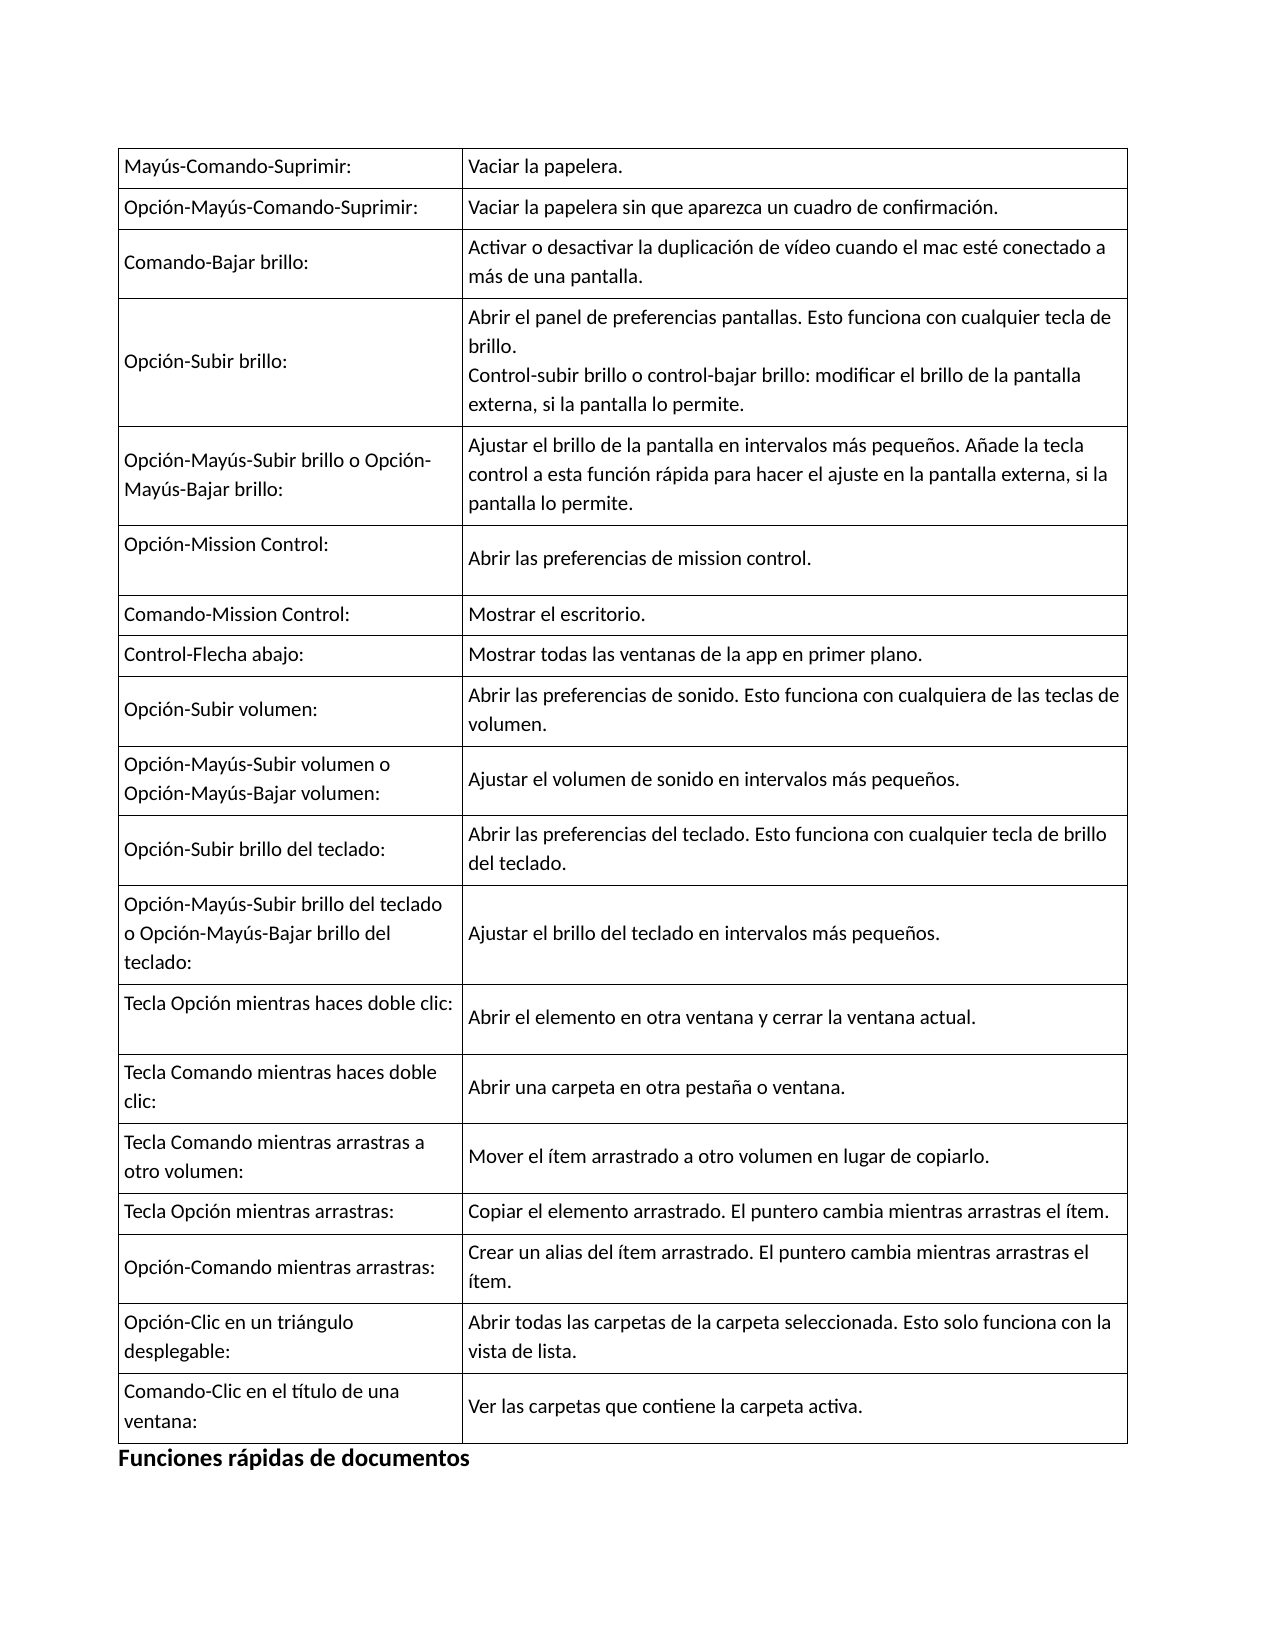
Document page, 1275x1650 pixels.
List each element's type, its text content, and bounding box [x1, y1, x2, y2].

table_cell Opción-Mayús-Subir volumen o Opción-Mayús-Bajar volumen: [119, 747, 462, 815]
table_cell Opción-Subir volumen: [119, 677, 462, 746]
table_cell Abrir el panel de preferencias pantallas. Esto funciona con cualquier tecla de brillo. Control-subir brillo o control-bajar brillo: modificar el brillo de la pantalla externa, si la pantalla lo permite. [463, 299, 1127, 426]
table_cell Mostrar el escritorio. [463, 596, 1127, 635]
table_cell Comando-Clic en el título de una ventana: [119, 1374, 462, 1442]
table_cell Opción-Mayús-Comando-Suprimir: [119, 189, 462, 229]
table_cell Opción-Clic en un triángulo desplegable: [119, 1304, 462, 1373]
table_cell Abrir todas las carpetas de la carpeta seleccionada. Esto solo funciona con la vista de lista. [463, 1304, 1127, 1373]
table_cell Comando-Bajar brillo: [119, 230, 462, 298]
table_cell Vaciar la papelera. [463, 149, 1127, 188]
table_cell Mover el ítem arrastrado a otro volumen en lugar de copiarlo. [463, 1124, 1127, 1193]
table_cell Abrir una carpeta en otra pestaña o ventana. [463, 1055, 1127, 1123]
table_cell Opción-Mayús-Subir brillo o Opción-Mayús-Bajar brillo: [119, 427, 462, 525]
table_cell Opción-Comando mientras arrastras: [119, 1235, 462, 1303]
table_cell Opción-Subir brillo del teclado: [119, 816, 462, 885]
table_cell Opción-Subir brillo: [119, 299, 462, 426]
table_cell Mayús-Comando-Suprimir: [119, 149, 462, 188]
table_cell Copiar el elemento arrastrado. El puntero cambia mientras arrastras el ítem. [463, 1194, 1127, 1233]
table_cell Opción-Mayús-Subir brillo del teclado o Opción-Mayús-Bajar brillo del teclado: [119, 886, 462, 984]
table_cell Activar o desactivar la duplicación de vídeo cuando el mac esté conectado a más de una pantalla. [463, 230, 1127, 298]
table_cell Comando-Mission Control: [119, 596, 462, 635]
table_cell Abrir el elemento en otra ventana y cerrar la ventana actual. [463, 985, 1127, 1053]
table_cell Opción-Mission Control: [119, 526, 462, 595]
table_cell Abrir las preferencias de mission control. [463, 526, 1127, 595]
table_cell Tecla Comando mientras arrastras a otro volumen: [119, 1124, 462, 1193]
table_cell Tecla Comando mientras haces doble clic: [119, 1055, 462, 1123]
table_cell Control-Flecha abajo: [119, 636, 462, 676]
table_cell Ajustar el brillo de la pantalla en intervalos más pequeños. Añade la tecla control a esta función rápida para hacer el ajuste en la pantalla externa, si la pantalla lo permite. [463, 427, 1127, 525]
table_cell Tecla Opción mientras arrastras: [119, 1194, 462, 1233]
table_cell Tecla Opción mientras haces doble clic: [119, 985, 462, 1053]
table_cell Abrir las preferencias de sonido. Esto funciona con cualquiera de las teclas de volumen. [463, 677, 1127, 746]
table_cell Mostrar todas las ventanas de la app en primer plano. [463, 636, 1127, 676]
table_cell Ver las carpetas que contiene la carpeta activa. [463, 1374, 1127, 1442]
text Funciones rápidas de documentos [118, 1444, 1127, 1473]
table_cell Crear un alias del ítem arrastrado. El puntero cambia mientras arrastras el ítem. [463, 1235, 1127, 1303]
table_cell Abrir las preferencias del teclado. Esto funciona con cualquier tecla de brillo del teclado. [463, 816, 1127, 885]
table_cell Ajustar el volumen de sonido en intervalos más pequeños. [463, 747, 1127, 815]
table_cell Ajustar el brillo del teclado en intervalos más pequeños. [463, 886, 1127, 984]
table_cell Vaciar la papelera sin que aparezca un cuadro de confirmación. [463, 189, 1127, 229]
